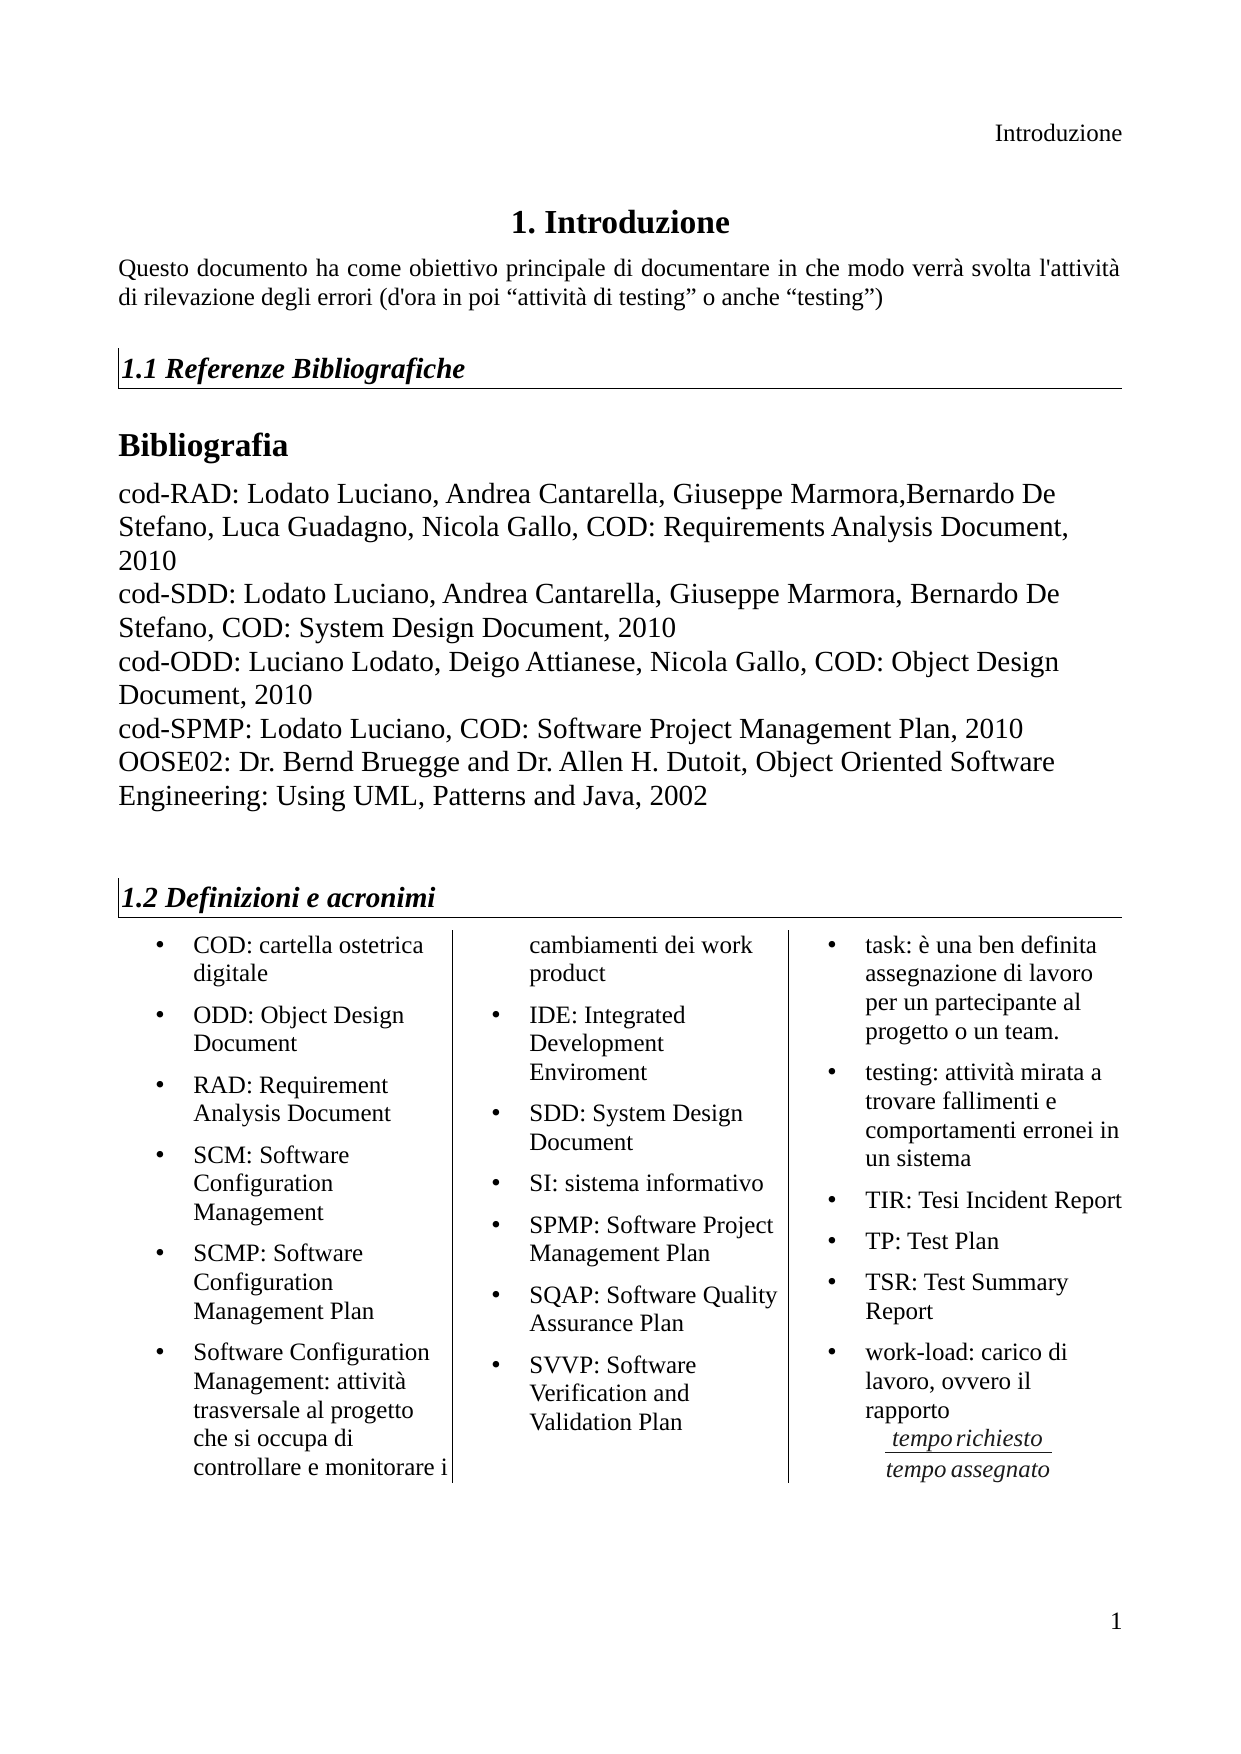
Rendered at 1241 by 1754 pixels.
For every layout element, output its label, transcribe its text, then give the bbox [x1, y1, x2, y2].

subtitle Referenze Bibliografiche [119, 348, 1122, 388]
list SI: sistema informativo [492, 1168, 786, 1197]
list SCMP: Software Configuration Management Plan [156, 1238, 450, 1325]
list RAD: Requirement Analysis Document [156, 1070, 450, 1127]
list TIR: Tesi Incident Report [828, 1185, 1122, 1213]
list Software Configuration Management: attività trasversale al progetto che si occupa di controllare e monitorare i [156, 1337, 450, 1481]
list ODD: Object Design Document [156, 1000, 450, 1057]
list testing: attività mirata a trovare fallimenti e comportamenti erronei in un sistema [828, 1057, 1122, 1172]
list task: è una ben definita assegnazione di lavoro per un partecipante al progetto o un team. [828, 930, 1122, 1045]
text Questo documento ha come obiettivo principale di documentare in che modo verrà svolta l'attività di rilevazione degli errori (d'ora in poi “attività di testing” o anche “testing”) [118, 253, 1122, 311]
list TP: Test Plan [828, 1226, 1122, 1255]
subtitle Definizioni e acronimi [119, 878, 1122, 917]
list IDE: Integrated Development Enviroment [492, 1000, 786, 1086]
list work-load: carico di lavoro, ovvero il rapporto [828, 1337, 1122, 1482]
list cambiamenti dei work product [492, 930, 786, 987]
list SQAP: Software Quality Assurance Plan [492, 1280, 786, 1337]
list SPMP: Software Project Management Plan [492, 1210, 786, 1267]
list TSR: Test Summary Report [828, 1267, 1122, 1325]
text cod-SPMP: Lodato Luciano, COD: Software Project Management Plan, 2010 [118, 711, 1122, 744]
subtitle Introduzione [118, 202, 1122, 241]
list SCM: Software Configuration Management [156, 1140, 450, 1226]
subtitle Bibliografia [118, 425, 1122, 463]
text cod-ODD: Luciano Lodato, Deigo Attianese, Nicola Gallo, COD: Object Design Document, 2010 [118, 644, 1122, 711]
text cod-SDD: Lodato Luciano, Andrea Cantarella, Giuseppe Marmora, Bernardo De Stefano, COD: System Design Document, 2010 [118, 577, 1122, 644]
list SDD: System Design Document [492, 1098, 786, 1156]
text cod-RAD: Lodato Luciano, Andrea Cantarella, Giuseppe Marmora,Bernardo De Stefano, Luca Guadagno, Nicola Gallo, COD: Requirements Analysis Document, 2010 [118, 476, 1122, 577]
list COD: cartella ostetrica digitale [156, 930, 450, 987]
list SVVP: Software Verification and Validation Plan [492, 1350, 786, 1436]
text OOSE02: Dr. Bernd Bruegge and Dr. Allen H. Dutoit, Object Oriented Software Engineering: Using UML, Patterns and Java, 2002 [118, 744, 1122, 811]
